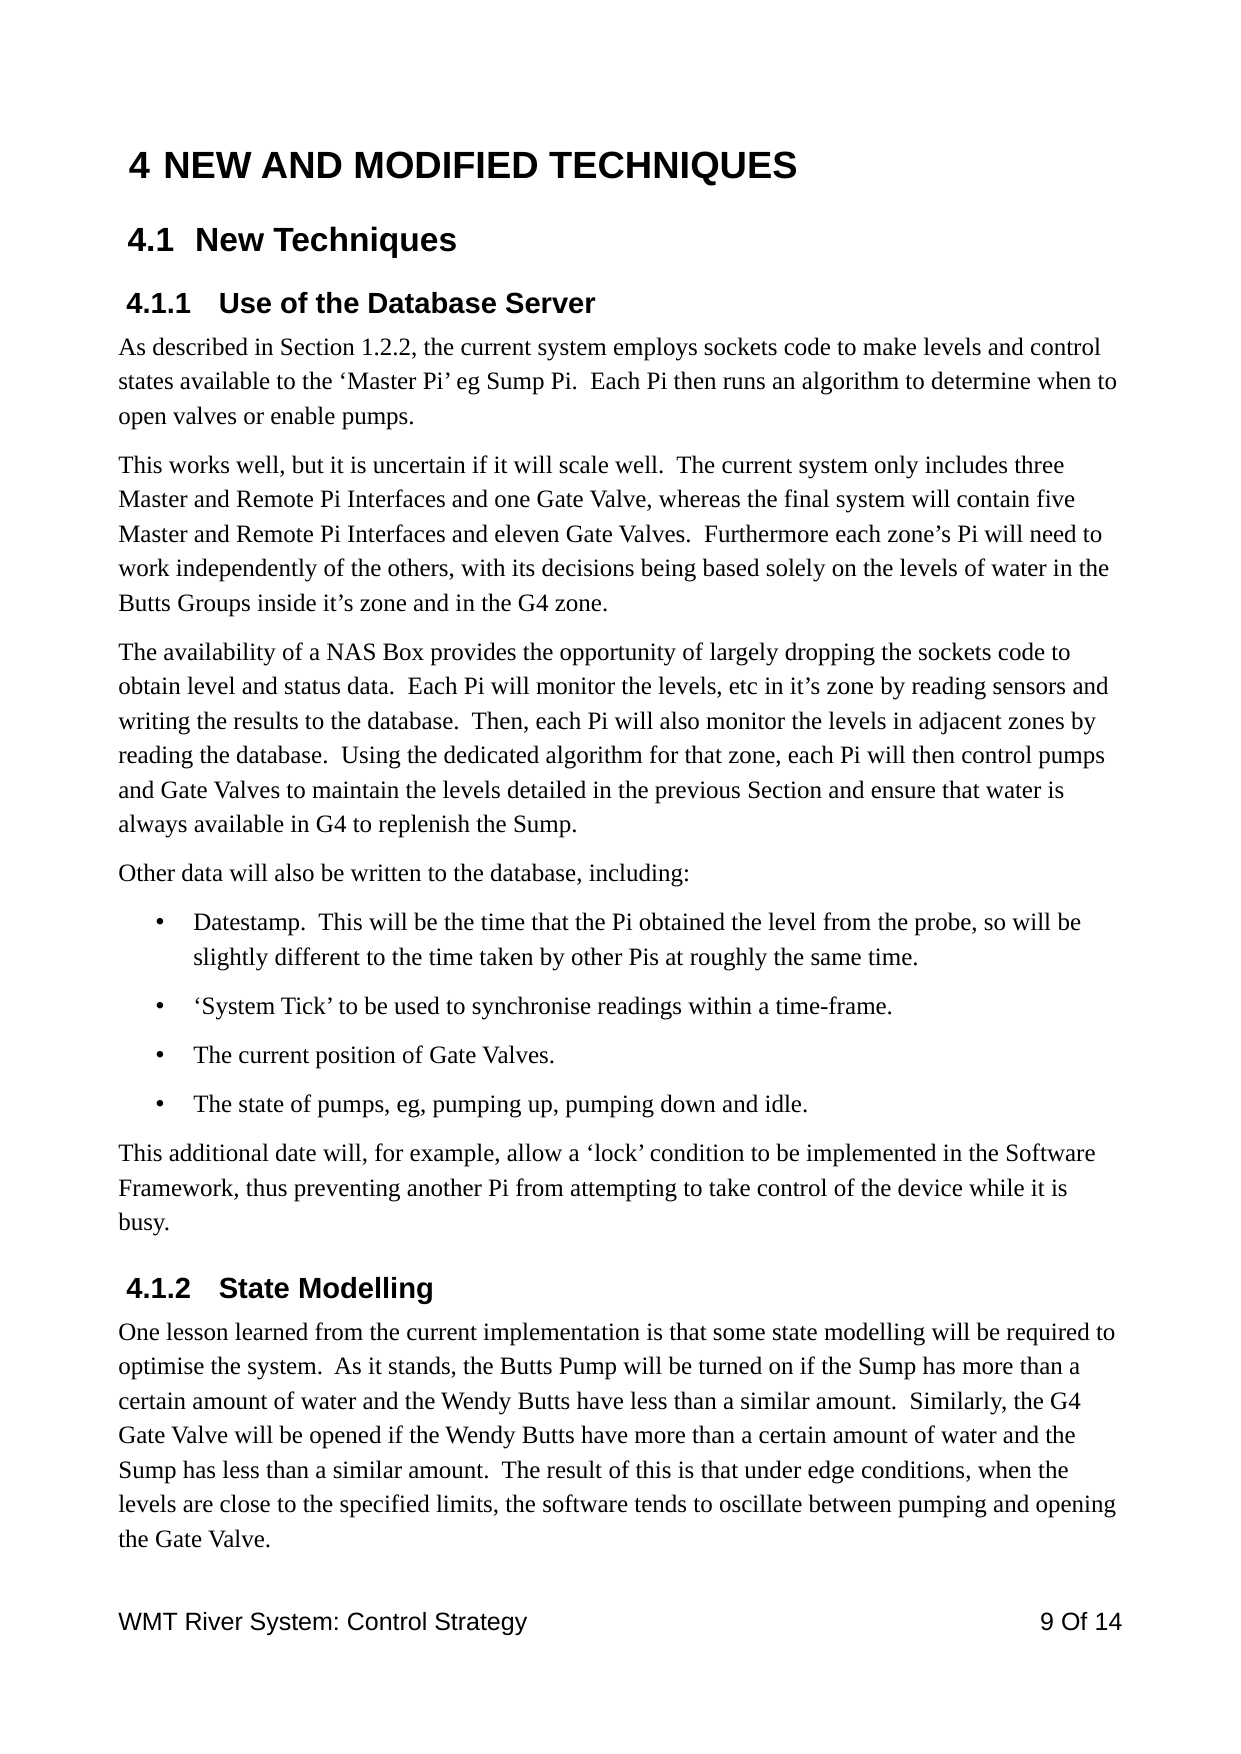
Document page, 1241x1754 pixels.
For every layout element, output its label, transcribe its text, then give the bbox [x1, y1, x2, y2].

list ‘System Tick’ to be used to synchronise readings within a time-frame. [156, 991, 1122, 1020]
list The current position of Gate Valves. [156, 1040, 1122, 1069]
subtitle NEW AND MODIFIED TECHNIQUES [118, 143, 1122, 187]
text The availability of a NAS Box provides the opportunity of largely dropping the sockets code to obtain level and status data. Each Pi will monitor the levels, etc in it’s zone by reading sensors and writing the results to the database. Then, each Pi will also monitor the levels in adjacent zones by reading the database. Using the dedicated algorithm for that zone, each Pi will then control pumps and Gate Valves to maintain the levels detailed in the previous Section and ensure that water is always available in G4 to replenish the Sump. [118, 637, 1122, 838]
subtitle Use of the Database Server [118, 286, 1122, 319]
text Other data will also be written to the database, including: [118, 858, 1122, 887]
subtitle New Techniques [118, 220, 1122, 259]
text This works well, but it is uncertain if it will scale well. The current system only includes three Master and Remote Pi Interfaces and one Gate Valve, whereas the final system will contain five Master and Remote Pi Interfaces and eleven Gate Valves. Furthermore each zone’s Pi will need to work independently of the others, with its decisions being based solely on the levels of water in the Butts Groups inside it’s zone and in the G4 zone. [118, 450, 1122, 617]
text As described in Section 1.2.2, the current system employs sockets code to make levels and control states available to the ‘Master Pi’ eg Sump Pi. Each Pi then runs an algorithm to determine when to open valves or enable pumps. [118, 332, 1122, 429]
list The state of pumps, eg, pumping up, pumping down and idle. [156, 1089, 1122, 1118]
text This additional date will, for example, allow a ‘lock’ condition to be implemented in the Software Framework, thus preventing another Pi from attempting to take control of the device while it is busy. [118, 1138, 1122, 1236]
list Datestamp. This will be the time that the Pi obtained the level from the probe, so will be slightly different to the time taken by other Pis at roughly the same time. [156, 907, 1122, 971]
text One lesson learned from the current implementation is that some state modelling will be required to optimise the system. As it stands, the Butts Pump will be turned on if the Sump has more than a certain amount of water and the Wendy Butts have less than a similar amount. Similarly, the G4 Gate Valve will be opened if the Wendy Butts have more than a certain amount of water and the Sump has less than a similar amount. The result of this is that under edge conditions, when the levels are close to the specified limits, the software tends to oscillate between pumping and opening the Gate Valve. [118, 1317, 1122, 1552]
subtitle State Modelling [118, 1271, 1122, 1304]
